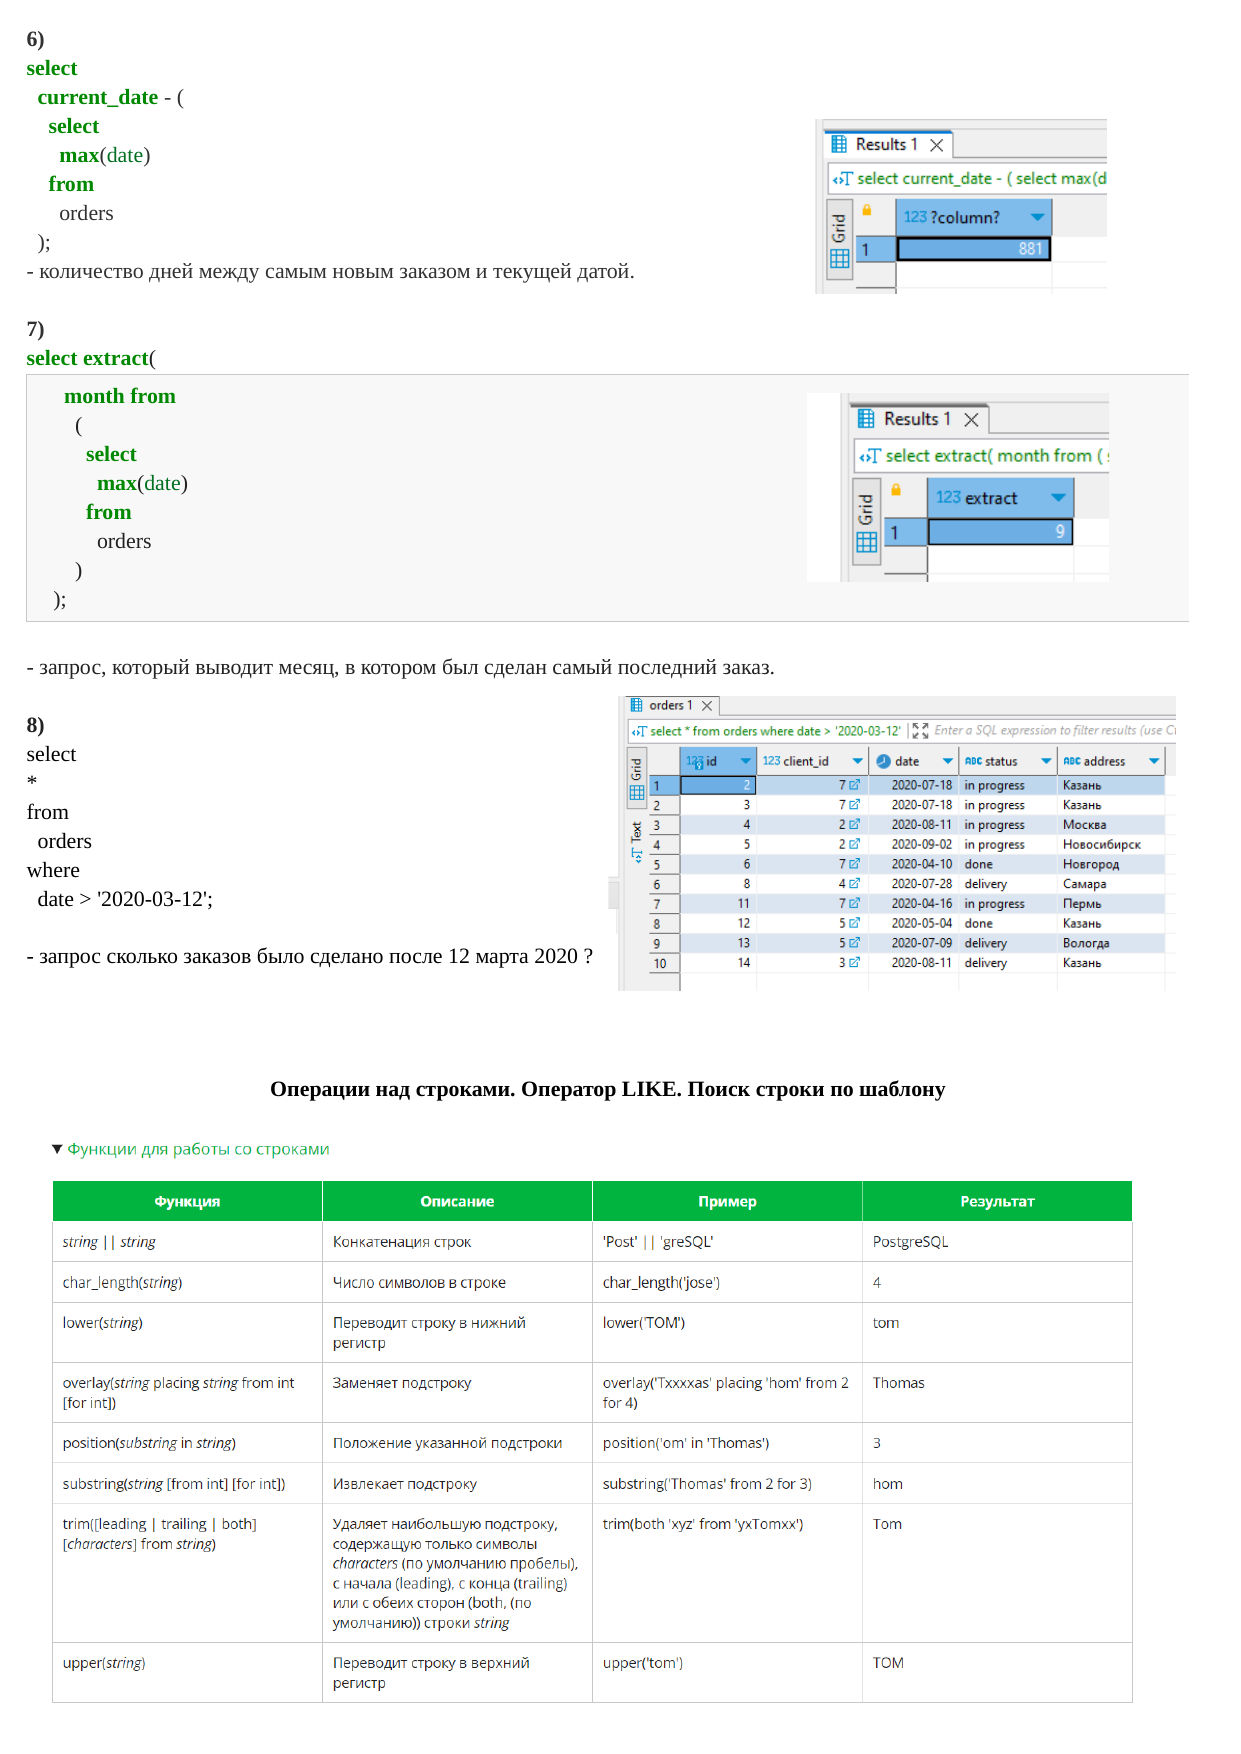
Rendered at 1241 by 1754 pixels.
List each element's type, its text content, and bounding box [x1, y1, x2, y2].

text [1107, 171, 1189, 196]
text 7) [26, 316, 1189, 341]
text [1176, 857, 1189, 882]
text date > '2020-03-12'; [26, 886, 608, 911]
text 8) [26, 712, 608, 737]
text from [26, 799, 608, 824]
text ) [27, 548, 807, 577]
text 6) [26, 26, 1189, 52]
picture [807, 393, 1110, 582]
text select [26, 113, 1189, 138]
picture [802, 119, 1107, 294]
text - запрос, который выводит месяц, в котором был сделан самый последний заказ. [26, 654, 1189, 679]
text - количество дней между самым новым заказом и текущей датой. [26, 258, 802, 283]
text [1107, 142, 1189, 167]
text max(date) [26, 142, 802, 167]
text ( [27, 403, 807, 432]
text [1176, 712, 1189, 737]
text [1110, 403, 1189, 432]
text [1110, 519, 1189, 548]
text [1110, 432, 1189, 461]
text [1107, 258, 1189, 283]
picture [608, 696, 1176, 991]
text [1110, 490, 1189, 519]
text orders [26, 828, 608, 853]
text [1107, 229, 1189, 254]
text select extract( [26, 345, 1189, 370]
text [1176, 828, 1189, 853]
subtitle Операции над строками. Оператор LIKE. Поиск строки по шаблону [26, 1076, 1189, 1101]
text [1176, 799, 1189, 824]
text select [27, 432, 807, 461]
text orders [26, 200, 802, 225]
text month from [27, 375, 1189, 403]
text where [26, 857, 608, 882]
text [1110, 461, 1189, 490]
text - запрос сколько заказов было сделано после 12 марта 2020 ? [26, 943, 608, 969]
text * [26, 770, 608, 795]
text [1110, 548, 1189, 577]
text ); [26, 229, 802, 254]
text ); [27, 577, 1189, 621]
text orders [27, 519, 807, 548]
text select [26, 741, 608, 766]
text [1176, 770, 1189, 795]
text from [26, 171, 802, 196]
text from [27, 490, 807, 519]
text [1176, 741, 1189, 766]
text select [26, 55, 1189, 81]
text [1107, 200, 1189, 225]
text current_date - ( [26, 84, 1189, 109]
picture [39, 1139, 1140, 1710]
text max(date) [27, 461, 807, 490]
